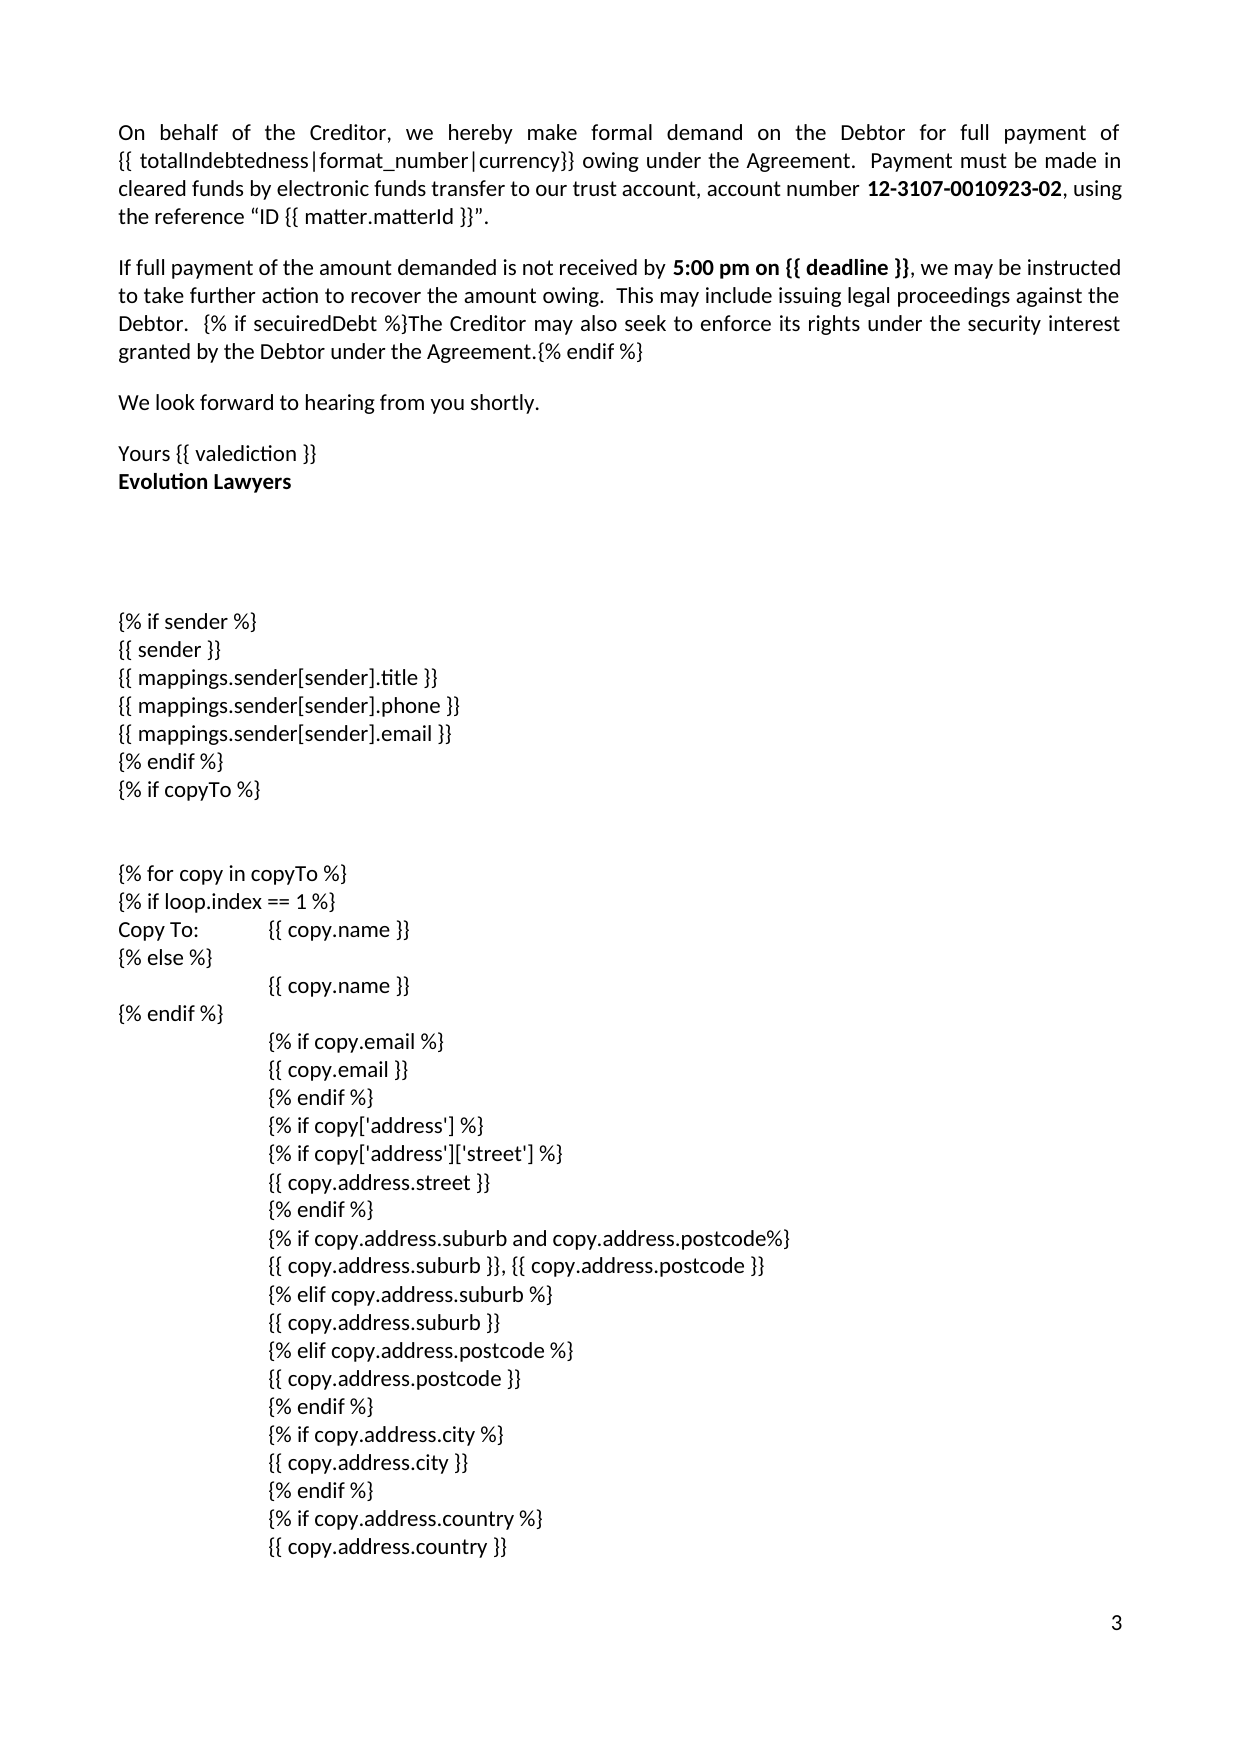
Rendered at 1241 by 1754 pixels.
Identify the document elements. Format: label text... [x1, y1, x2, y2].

text {% if copy['address']['street'] %} [118, 1139, 1122, 1168]
text On behalf of the Creditor, we hereby make formal demand on the Debtor for full payment of {{ totalIndebtedness|format_number|currency}} owing under the Agreement. Payment must be made in cleared funds by electronic funds transfer to our trust account, account number 12-3107-0010923-02, using the reference “ID {{ matter.matterId }}”. [118, 118, 1122, 230]
text {% endif %} [118, 1196, 1122, 1224]
text {{ copy.address.suburb }} [118, 1308, 1122, 1336]
text {% endif %} [118, 999, 1122, 1027]
text {% endif %} [118, 1392, 1122, 1420]
text We look forward to hearing from you shortly. [118, 388, 1122, 416]
text {% if copy['address'] %} [118, 1112, 1122, 1139]
text {% if loop.index == 1 %} [118, 887, 1122, 915]
text {{ copy.address.postcode }} [118, 1364, 1122, 1392]
text {% if copyTo %} [118, 775, 1122, 803]
text {% if copy.address.country %} [118, 1504, 1122, 1532]
text {{ copy.address.city }} [118, 1448, 1122, 1476]
text {% else %} [118, 943, 1122, 971]
text Copy To: {{ copy.name }} [118, 915, 1122, 943]
text {% endif %} [118, 1083, 1122, 1112]
text {{ copy.name }} [118, 971, 1122, 999]
text {% if copy.address.suburb and copy.address.postcode%} [118, 1224, 1122, 1252]
text {{ copy.address.country }} [118, 1532, 1122, 1560]
text {% if copy.address.city %} [118, 1420, 1122, 1448]
text {{ copy.address.street }} [118, 1168, 1122, 1196]
text {% endif %} [118, 1476, 1122, 1504]
text {% for copy in copyTo %} [118, 859, 1122, 887]
text If full payment of the amount demanded is not received by 5:00 pm on {{ deadline }}, we may be instructed to take further action to recover the amount owing. This may include issuing legal proceedings against the Debtor. {% if secuiredDebt %}The Creditor may also seek to enforce its rights under the security interest granted by the Debtor under the Agreement.{% endif %} [118, 253, 1122, 365]
table_header Yours {{ valediction }} Evolution Lawyers {% if sender %} {{ sender }} {{ mappings.sender[sender].title }} {{ mappings.sender[sender].phone }} {{ mappings.sender[sender].email }} {% endif %} [118, 439, 1122, 775]
text {% if copy.email %} [118, 1027, 1122, 1056]
text {% elif copy.address.suburb %} [118, 1280, 1122, 1308]
text {% elif copy.address.postcode %} [118, 1336, 1122, 1364]
text {{ copy.email }} [118, 1056, 1122, 1083]
text {{ copy.address.suburb }}, {{ copy.address.postcode }} [118, 1252, 1122, 1280]
